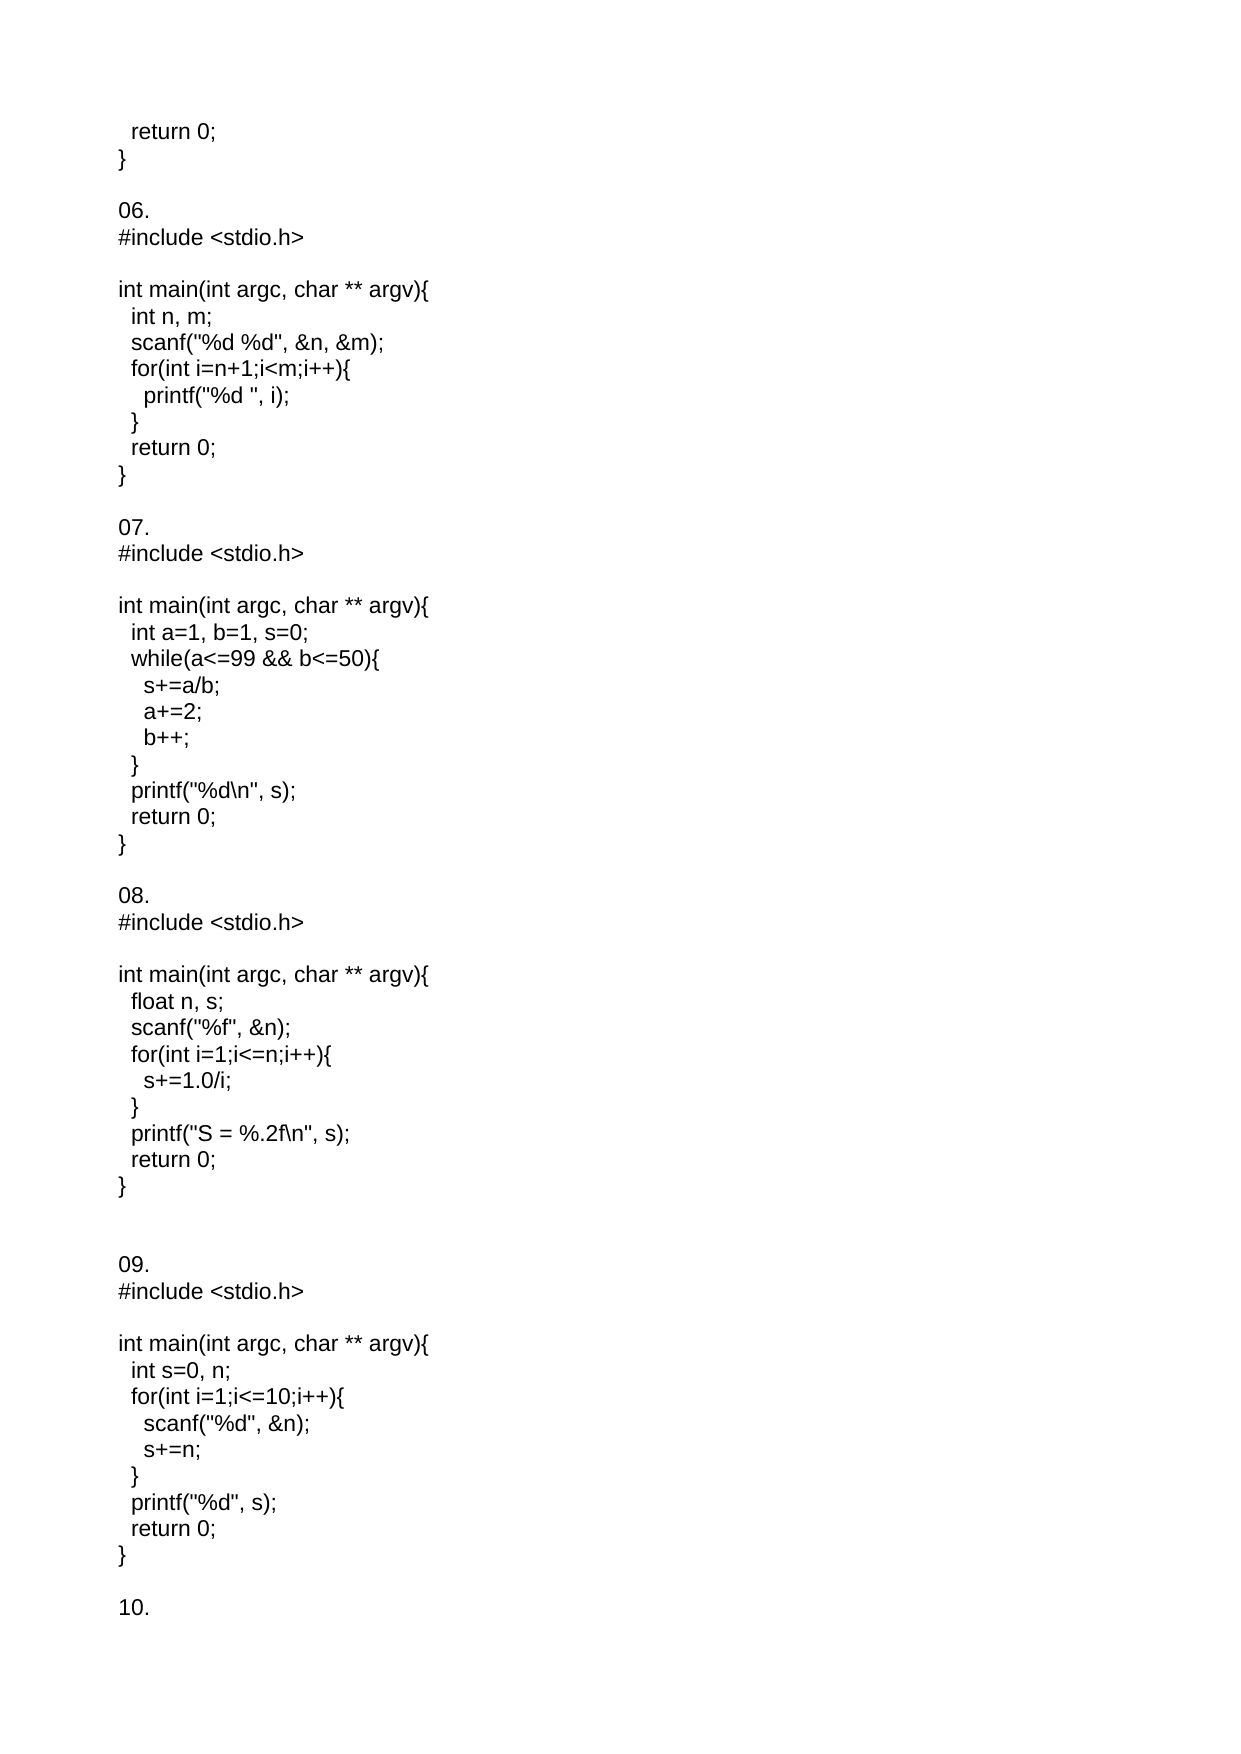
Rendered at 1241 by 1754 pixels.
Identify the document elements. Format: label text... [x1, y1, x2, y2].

text return 0; [118, 118, 1122, 144]
text } [118, 461, 1122, 487]
text scanf("%d %d", &n, &m); [118, 329, 1122, 355]
text return 0; [118, 1146, 1122, 1172]
text 06. [118, 197, 1122, 223]
text } [118, 408, 1122, 434]
text #include <stdio.h> [118, 1278, 1122, 1304]
text float n, s; [118, 988, 1122, 1014]
text int main(int argc, char ** argv){ [118, 961, 1122, 988]
text } [118, 1462, 1122, 1488]
text int n, m; [118, 303, 1122, 329]
text s+=1.0/i; [118, 1067, 1122, 1093]
text int main(int argc, char ** argv){ [118, 276, 1122, 303]
text } [118, 1172, 1122, 1199]
text for(int i=n+1;i<m;i++){ [118, 355, 1122, 382]
text #include <stdio.h> [118, 223, 1122, 250]
text 10. [118, 1594, 1122, 1620]
text return 0; [118, 434, 1122, 461]
text } [118, 144, 1122, 171]
text } [118, 1541, 1122, 1568]
text int main(int argc, char ** argv){ [118, 592, 1122, 619]
text } [118, 751, 1122, 777]
text 09. [118, 1251, 1122, 1278]
text s+=n; [118, 1436, 1122, 1462]
text printf("%d", s); [118, 1488, 1122, 1515]
text int a=1, b=1, s=0; [118, 619, 1122, 645]
text } [118, 1093, 1122, 1119]
text #include <stdio.h> [118, 909, 1122, 935]
text scanf("%f", &n); [118, 1014, 1122, 1041]
text a+=2; [118, 698, 1122, 724]
text #include <stdio.h> [118, 540, 1122, 566]
text for(int i=1;i<=n;i++){ [118, 1041, 1122, 1067]
text scanf("%d", &n); [118, 1409, 1122, 1436]
text return 0; [118, 803, 1122, 830]
text printf("S = %.2f\n", s); [118, 1119, 1122, 1146]
text return 0; [118, 1515, 1122, 1541]
text int s=0, n; [118, 1357, 1122, 1383]
text b++; [118, 724, 1122, 751]
text 08. [118, 882, 1122, 909]
text s+=a/b; [118, 672, 1122, 698]
text 07. [118, 513, 1122, 540]
text int main(int argc, char ** argv){ [118, 1330, 1122, 1357]
text while(a<=99 && b<=50){ [118, 645, 1122, 672]
text printf("%d\n", s); [118, 777, 1122, 803]
text printf("%d ", i); [118, 382, 1122, 408]
text for(int i=1;i<=10;i++){ [118, 1383, 1122, 1409]
text } [118, 830, 1122, 856]
